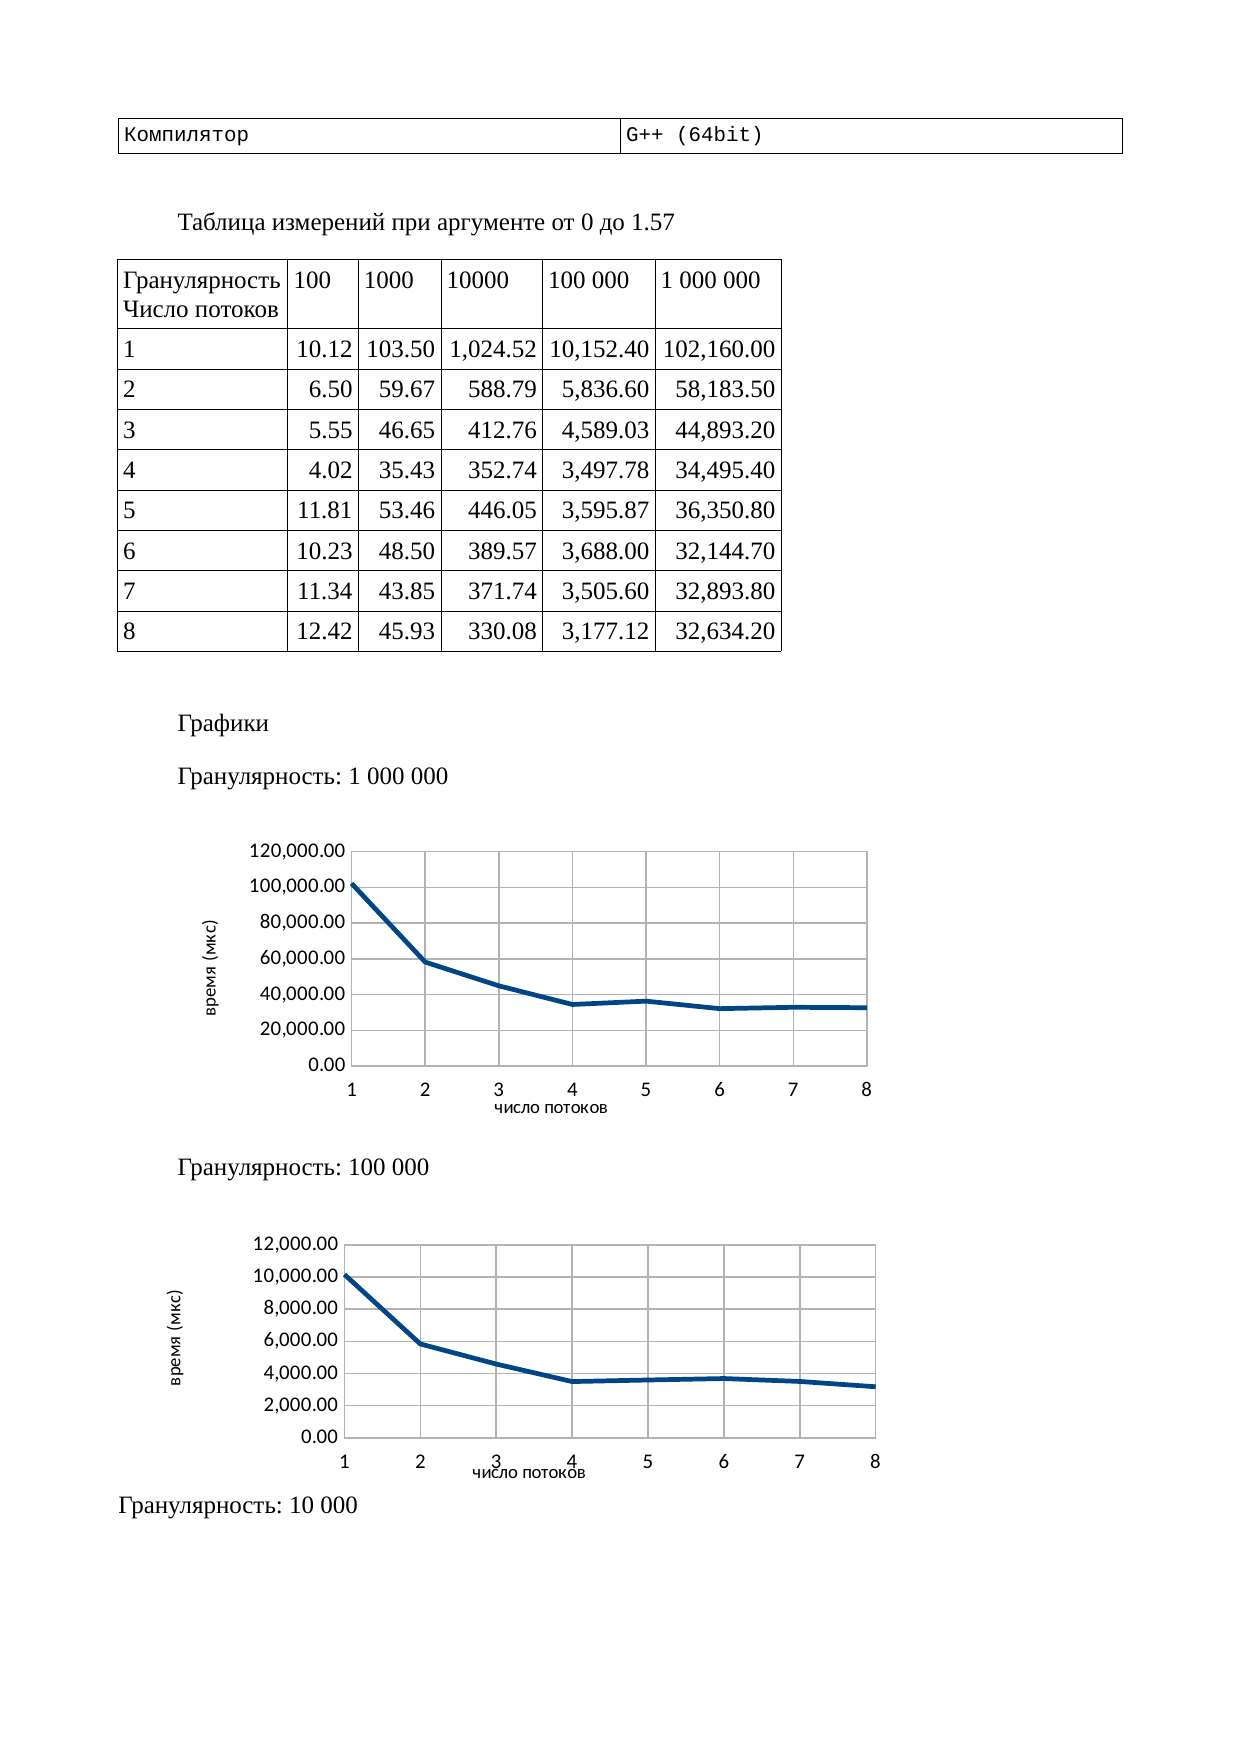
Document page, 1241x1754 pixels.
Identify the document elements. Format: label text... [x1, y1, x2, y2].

table_cell 3 497,78 [543, 450, 655, 489]
table_cell 352,74 [442, 450, 542, 489]
table_cell 4 589,03 [543, 410, 655, 449]
table_cell 102 160,00 [656, 329, 781, 369]
table_cell 44 893,20 [656, 410, 781, 449]
table_cell 588,79 [442, 370, 542, 409]
table_cell 53,46 [359, 491, 441, 530]
text Графики [118, 708, 1122, 737]
table_header 1 000 000 [656, 260, 781, 328]
table_cell 45,93 [359, 612, 441, 651]
table_cell 32 634,20 [656, 612, 781, 651]
table_cell 32 144,70 [656, 531, 781, 570]
table_cell 4,02 [288, 450, 358, 489]
table_cell 8 [118, 612, 287, 651]
text Гранулярность: 1 000 000 [118, 761, 1122, 789]
table_cell 2 [118, 370, 287, 409]
table_header 1000 [359, 260, 441, 328]
table_cell 446,05 [442, 491, 542, 530]
table_cell 1 [118, 329, 287, 369]
table_cell 3 177,12 [543, 612, 655, 651]
table_cell 10,12 [288, 329, 358, 369]
text Таблица измерений при аргументе от 0 до 1.57 [118, 207, 1122, 236]
table_cell 48,50 [359, 531, 441, 570]
table_cell 12,42 [288, 612, 358, 651]
table_cell 412,76 [442, 410, 542, 449]
table_cell 5,55 [288, 410, 358, 449]
table_cell 43,85 [359, 571, 441, 611]
table_cell 1 024,52 [442, 329, 542, 369]
table_cell 389,57 [442, 531, 542, 570]
table_header Гранулярность Число потоков [118, 260, 287, 328]
table_cell 103,50 [359, 329, 441, 369]
table_cell 36 350,80 [656, 491, 781, 530]
table_cell 330,08 [442, 612, 542, 651]
text Гранулярность: 100 000 [118, 1152, 1122, 1181]
text Гранулярность: 10 000 [118, 1234, 1122, 1518]
table_cell 3 505,60 [543, 571, 655, 611]
table_cell 11,81 [288, 491, 358, 530]
table_cell 58 183,50 [656, 370, 781, 409]
table_cell G++ (64bit) [621, 119, 1122, 153]
table_cell 3 595,87 [543, 491, 655, 530]
table_cell 4 [118, 450, 287, 489]
table_cell 59,67 [359, 370, 441, 409]
table_cell 6 [118, 531, 287, 570]
table_cell 35,43 [359, 450, 441, 489]
table_header 100 000 [543, 260, 655, 328]
table_cell Компилятор [119, 119, 620, 153]
table_cell 7 [118, 571, 287, 611]
table_cell 5 836,60 [543, 370, 655, 409]
table_cell 10 152,40 [543, 329, 655, 369]
table_cell 34 495,40 [656, 450, 781, 489]
table_cell 371,74 [442, 571, 542, 611]
table_cell 5 [118, 491, 287, 530]
table_cell 46,65 [359, 410, 441, 449]
table_cell 10,23 [288, 531, 358, 570]
table_header 10000 [442, 260, 542, 328]
table_cell 32 893,80 [656, 571, 781, 611]
table_cell 6,50 [288, 370, 358, 409]
table_cell 3 [118, 410, 287, 449]
table_header 100 [288, 260, 358, 328]
table_cell 3 688,00 [543, 531, 655, 570]
table_cell 11,34 [288, 571, 358, 611]
